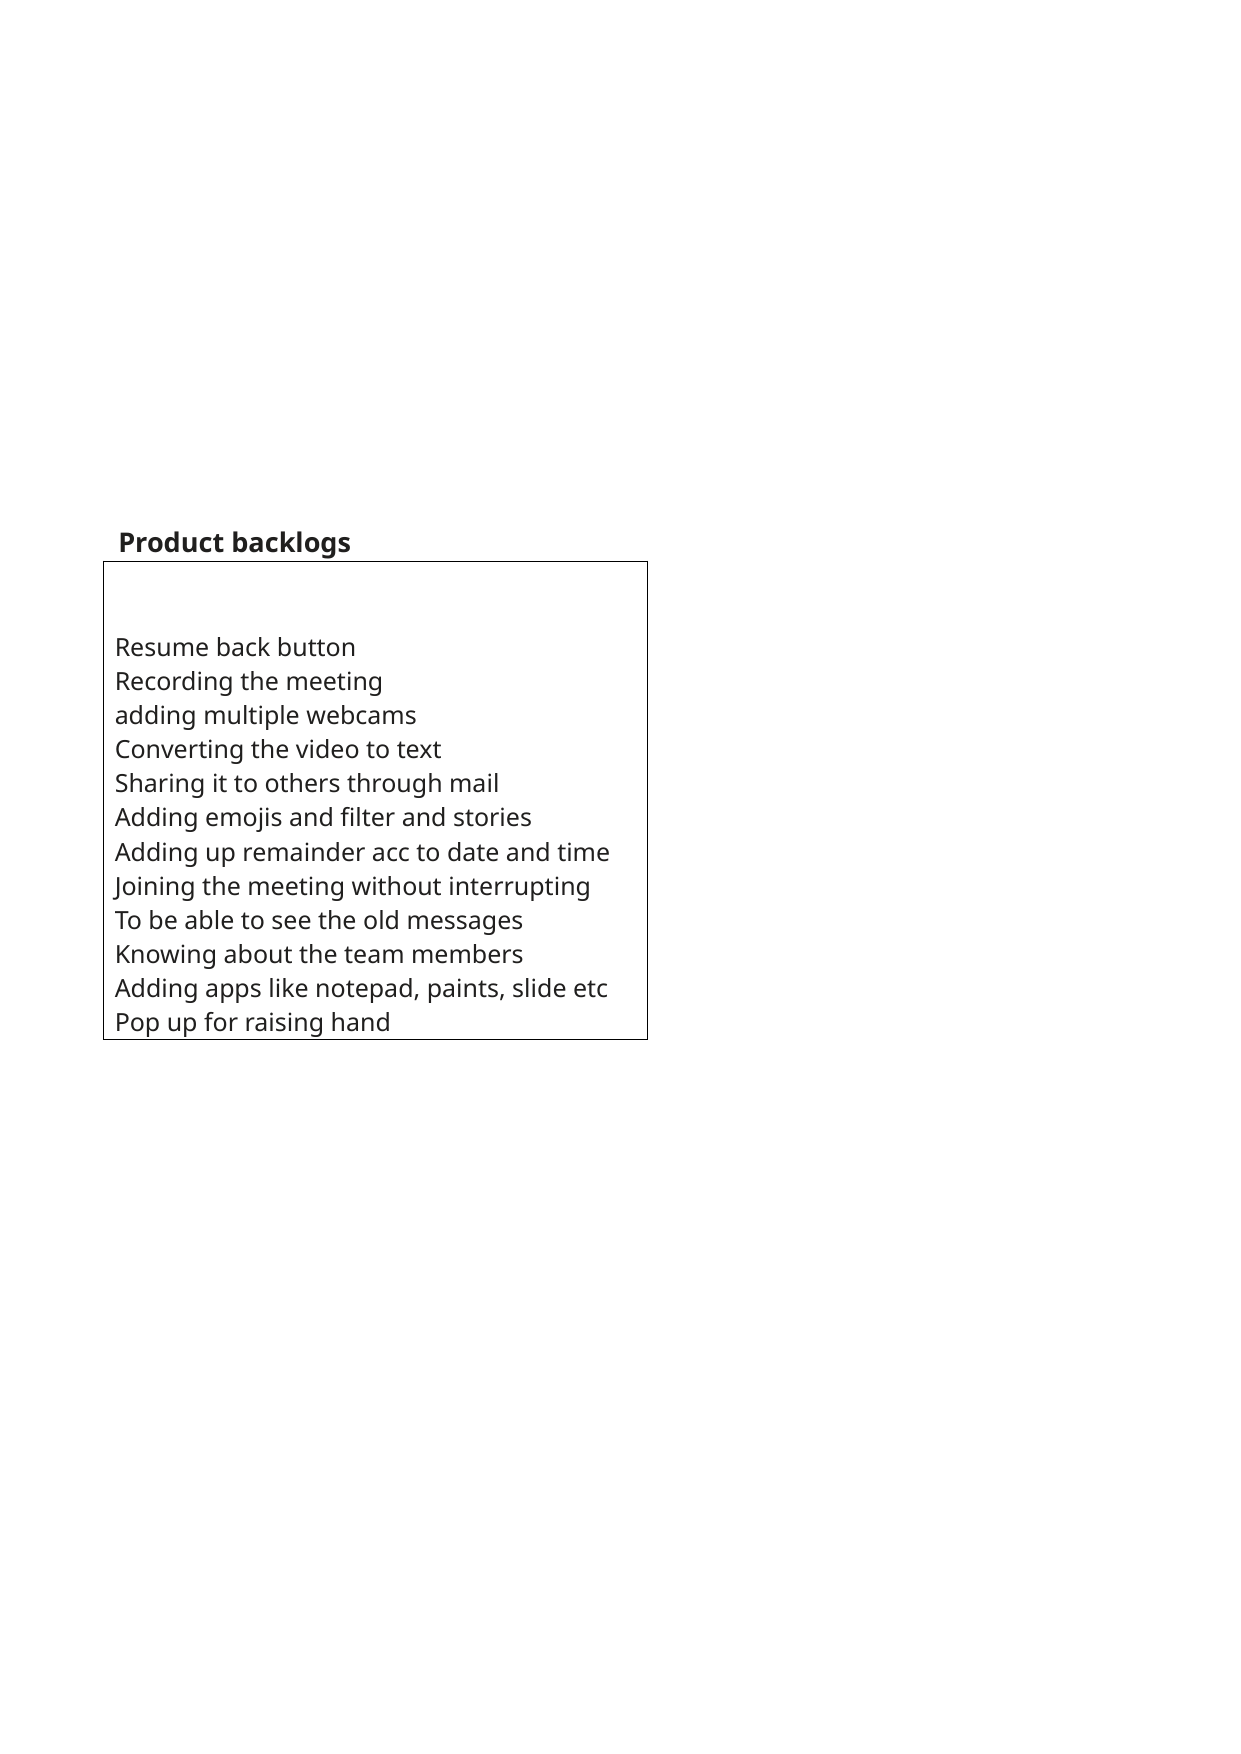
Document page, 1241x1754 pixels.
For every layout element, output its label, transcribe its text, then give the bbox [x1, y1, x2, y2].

table_cell Recording the meeting [104, 664, 647, 698]
table_header [104, 562, 647, 630]
table_cell Pop up for raising hand [104, 1005, 647, 1038]
table_cell Adding apps like notepad, paints, slide etc [104, 970, 647, 1004]
table_cell Converting the video to text [104, 732, 647, 766]
table_cell Adding emojis and filter and stories [104, 800, 647, 834]
table_cell Adding up remainder acc to date and time [104, 834, 647, 868]
table_cell Knowing about the team members [104, 936, 647, 970]
table_cell To be able to see the old messages [104, 902, 647, 936]
table_cell Resume back button [104, 630, 647, 664]
table_cell Sharing it to others through mail [104, 766, 647, 800]
table_cell adding multiple webcams [104, 698, 647, 732]
table_cell Joining the meeting without interrupting [104, 868, 647, 902]
text Product backlogs [118, 524, 1122, 561]
